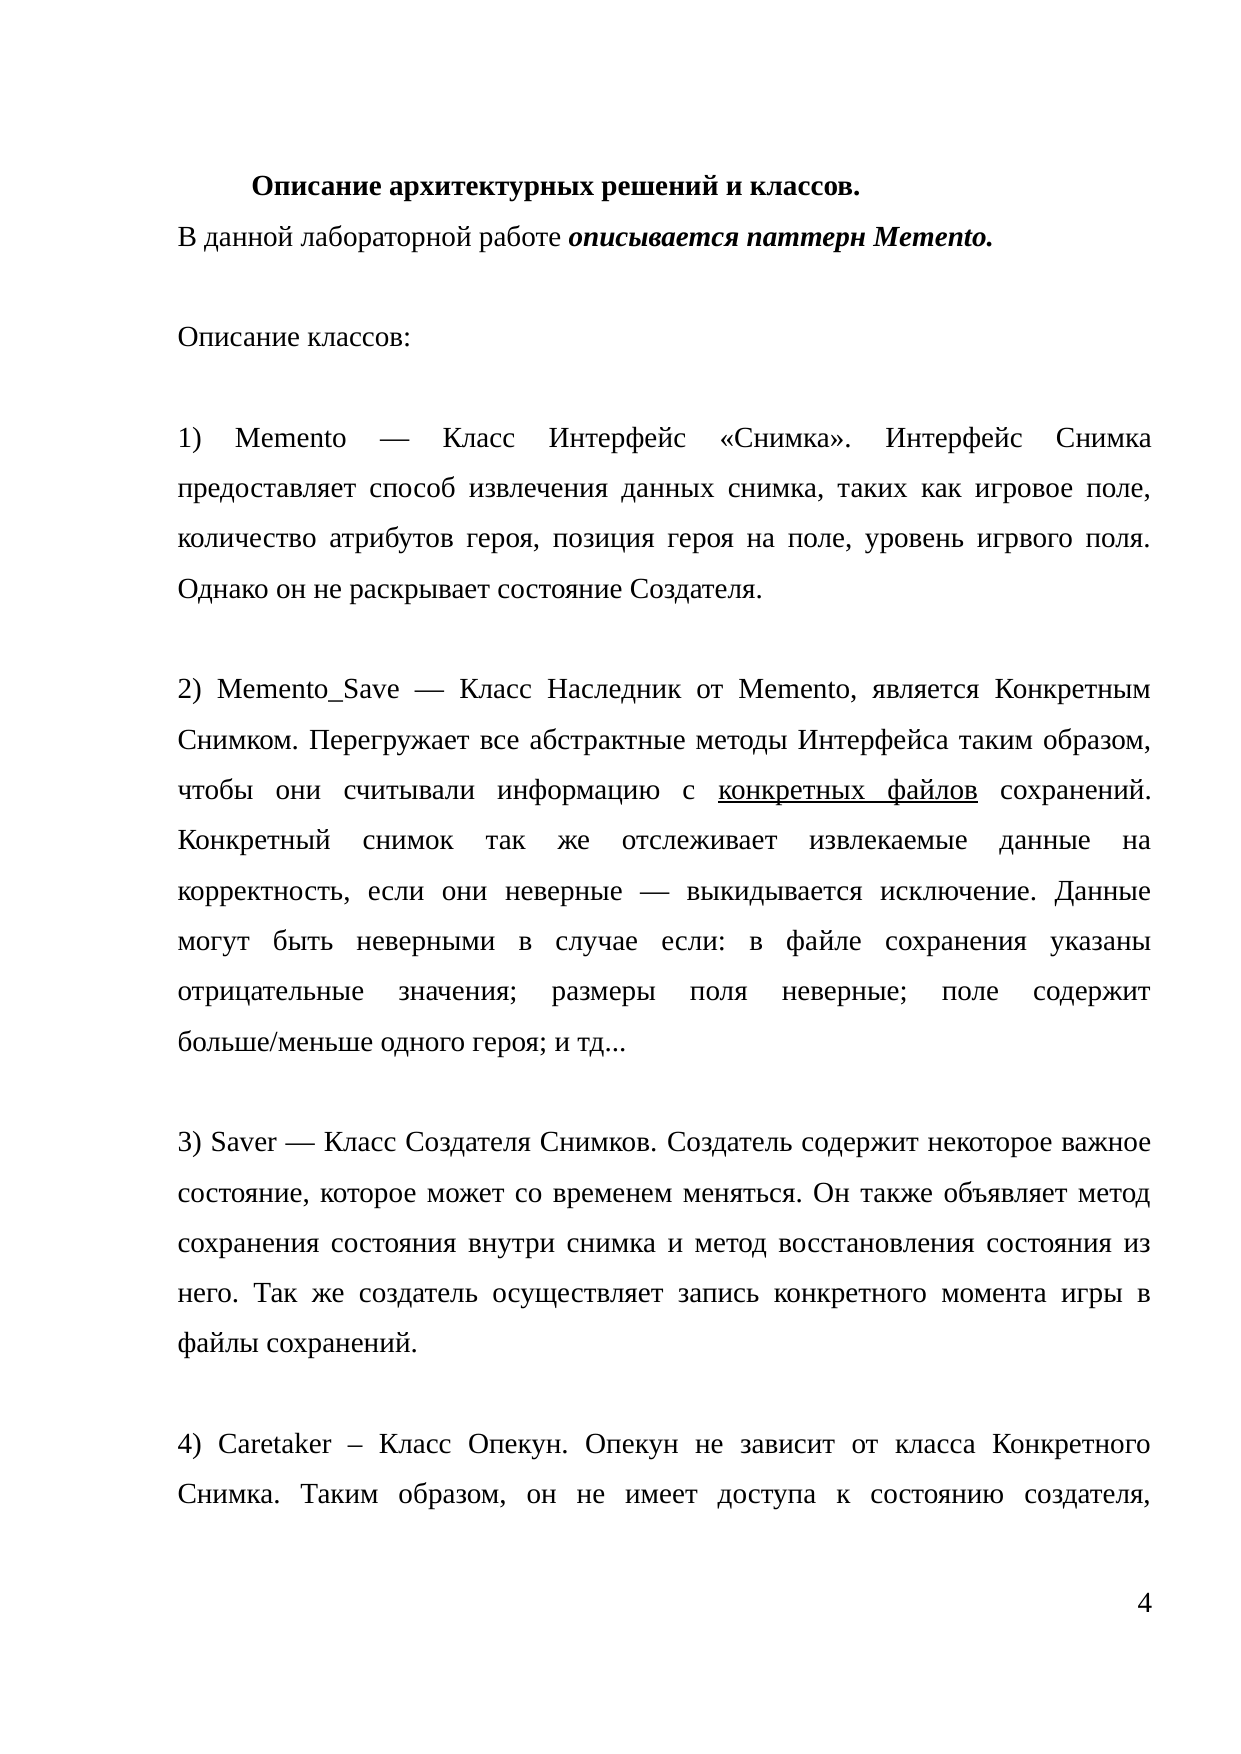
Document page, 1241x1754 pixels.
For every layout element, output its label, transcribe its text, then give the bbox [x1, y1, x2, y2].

text Описание классов: [177, 319, 1152, 353]
text 1) Memento — Класс Интерфейс «Снимка». Интерфейс Снимка предоставляет способ извлечения данных снимка, таких как игровое поле, количество атрибутов героя, позиция героя на поле, уровень игрвого поля. Однако он не раскрывает состояние Создателя. [177, 420, 1152, 604]
text В данной лабораторной работе описывается паттерн Memento. [177, 219, 1152, 252]
text 4) Caretaker – Класс Опекун. Опекун не зависит от класса Конкретного Снимка. Таким образом, он не имеет доступа к состоянию создателя, [177, 1426, 1152, 1510]
subtitle Описание архитектурных решений и классов. [177, 168, 1152, 202]
text 2) Memento_Save — Класс Наследник от Memento, является Конкретным Снимком. Перегружает все абстрактные методы Интерфейса таким образом, чтобы они считывали информацию с конкретных файлов сохранений. Конкретный снимок так же отслеживает извлекаемые данные на корректность, если они неверные — выкидывается исключение. Данные могут быть неверными в случае если: в файле сохранения указаны отрицательные значения; размеры поля неверные; поле содержит больше/меньше одного героя; и тд... [177, 672, 1152, 1057]
text 3) Saver — Класс Создателя Снимков. Создатель содержит некоторое важное состояние, которое может со временем меняться. Он также объявляет метод сохранения состояния внутри снимка и метод восстановления состояния из него. Так же создатель осуществляет запись конкретного момента игры в файлы сохранений. [177, 1124, 1152, 1359]
